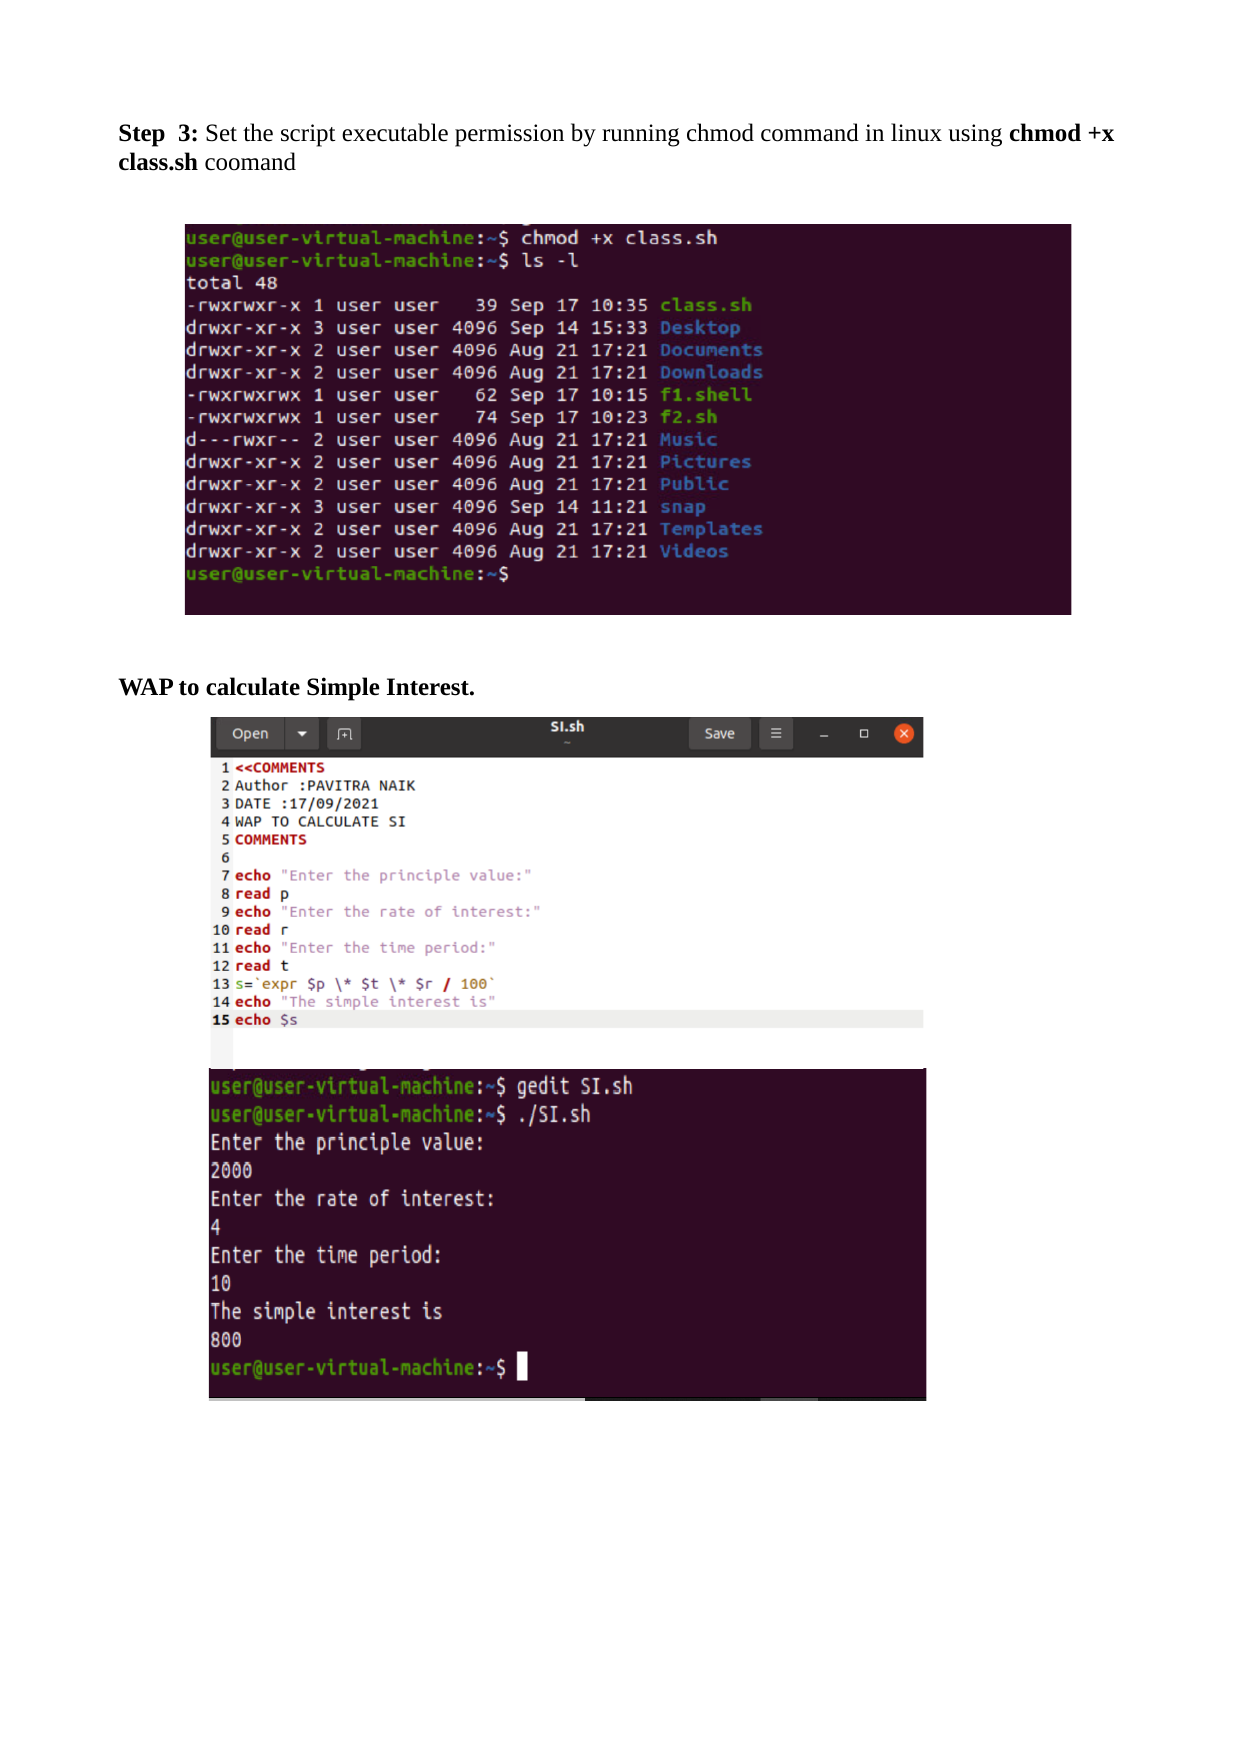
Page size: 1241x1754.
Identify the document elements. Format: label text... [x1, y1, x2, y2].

text Step 3: Set the script executable permission by running chmod command in linux using chmod +x class.sh coomand [118, 118, 1122, 176]
picture [208, 717, 927, 1401]
text WAP to calculate Simple Interest. [118, 672, 1122, 701]
picture [184, 224, 1072, 615]
